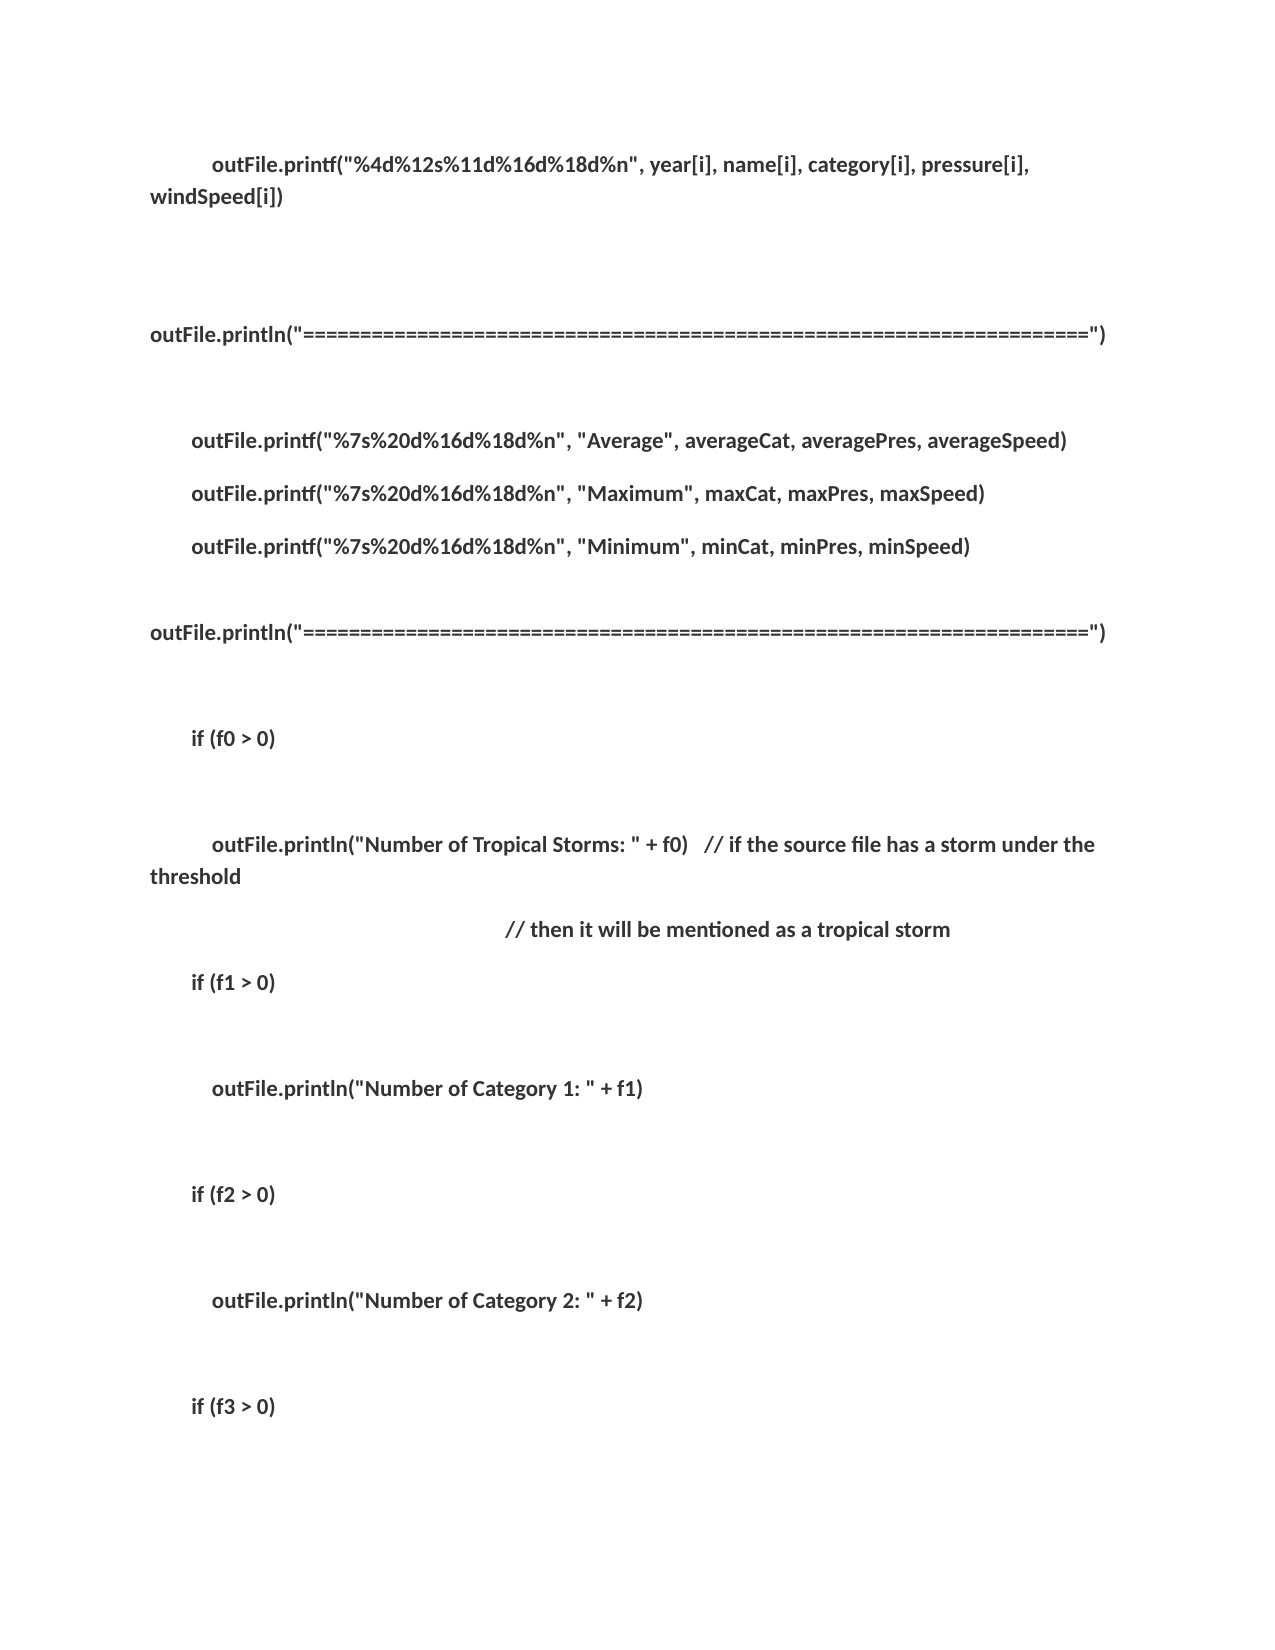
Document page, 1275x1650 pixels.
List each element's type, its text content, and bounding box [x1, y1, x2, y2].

text outFile.printf("%4d%12s%11d%16d%18d%n", year[i], name[i], category[i], pressure[i], windSpeed[i]) [150, 150, 1125, 210]
text if (f3 > 0) [150, 1392, 1125, 1420]
text if (f1 > 0) [150, 968, 1125, 996]
text outFile.println("Number of Category 1: " + f1) [150, 1074, 1125, 1102]
text if (f2 > 0) [150, 1180, 1125, 1208]
text outFile.println("Number of Category 2: " + f2) [150, 1286, 1125, 1314]
text if (f0 > 0) [150, 724, 1125, 752]
text outFile.printf("%7s%20d%16d%18d%n", "Average", averageCat, averagePres, averageSpeed) [150, 426, 1125, 454]
text outFile.printf("%7s%20d%16d%18d%n", "Maximum", maxCat, maxPres, maxSpeed) [150, 479, 1125, 507]
text // then it will be mentioned as a tropical storm [150, 915, 1125, 943]
text outFile.println("Number of Tropical Storms: " + f0) // if the source file has a storm under the threshold [150, 830, 1125, 890]
text outFile.println("=====================================================================") [150, 288, 1125, 348]
text outFile.println("=====================================================================") [150, 586, 1125, 646]
text outFile.printf("%7s%20d%16d%18d%n", "Minimum", minCat, minPres, minSpeed) [150, 532, 1125, 561]
